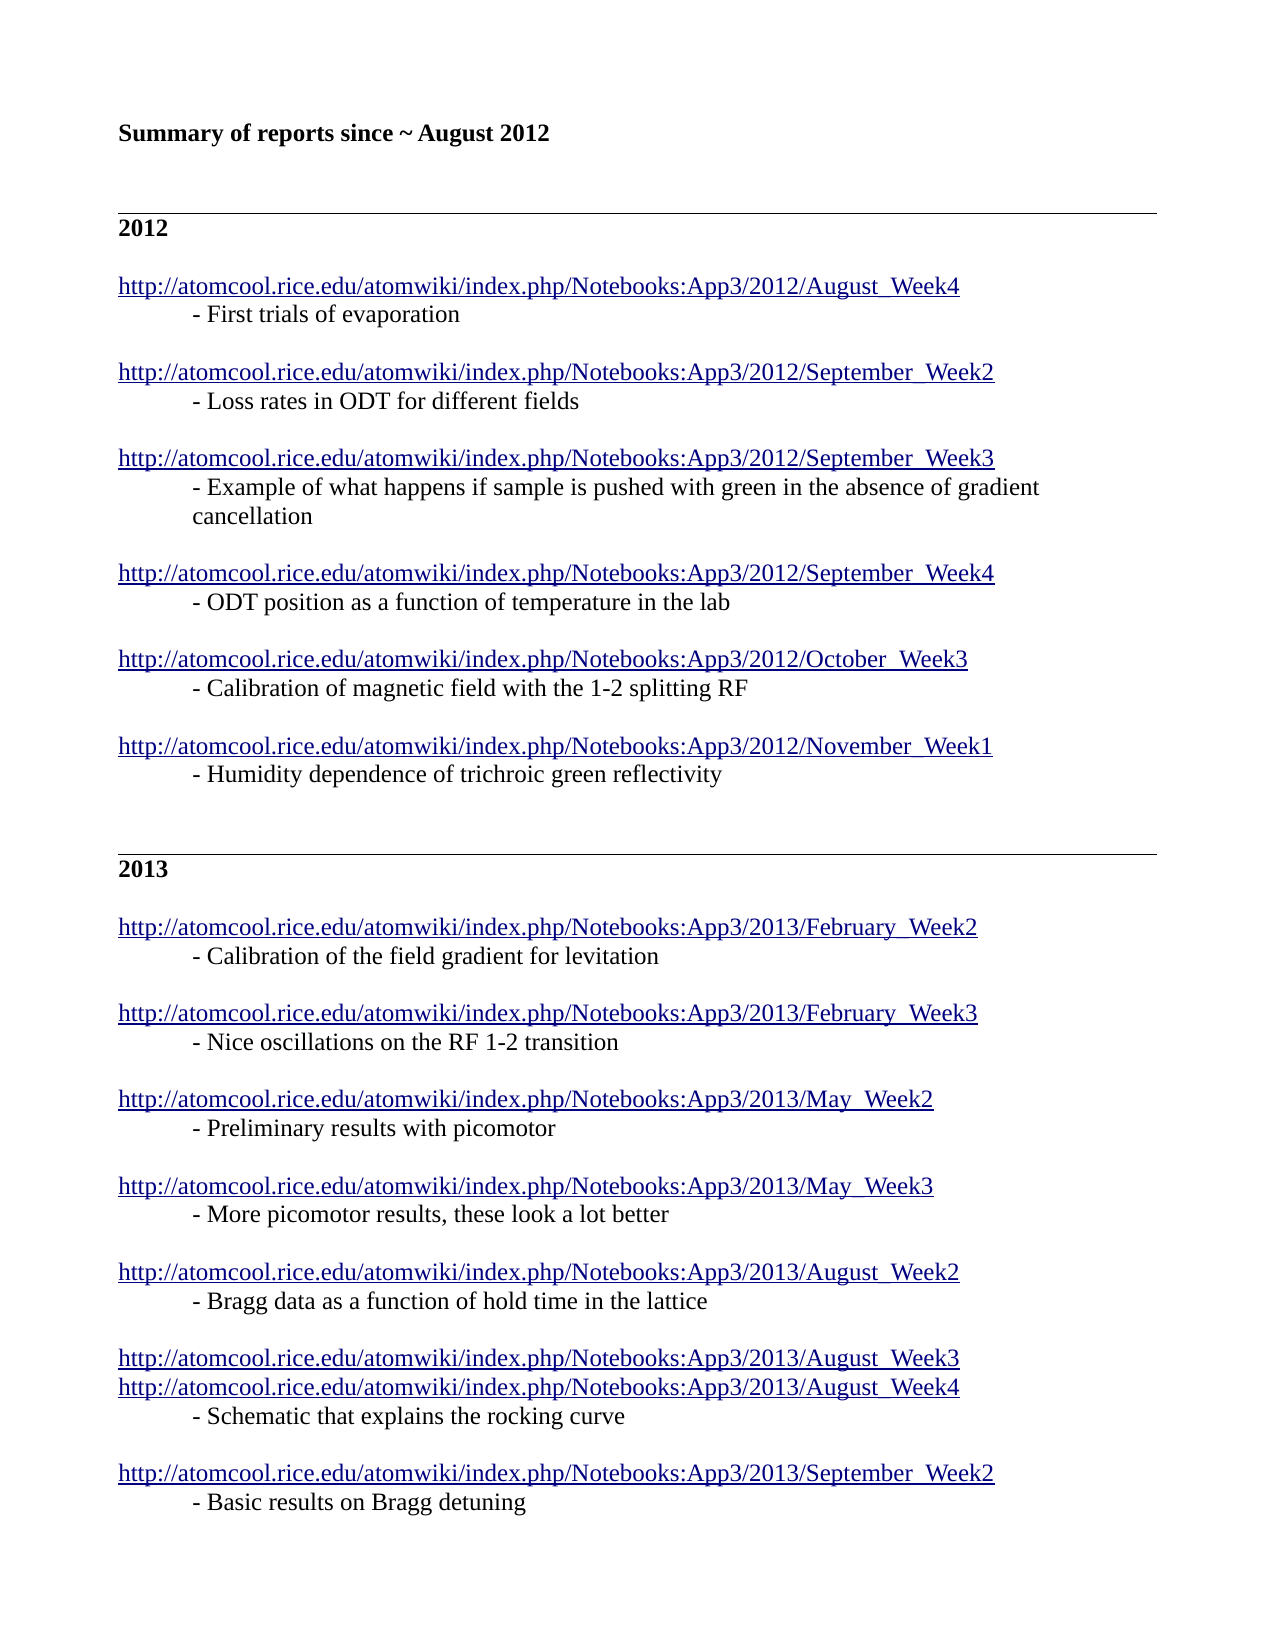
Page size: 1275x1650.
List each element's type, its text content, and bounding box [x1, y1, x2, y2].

text http://atomcool.rice.edu/atomwiki/index.php/Notebooks:App3/2012/November_Week1 [118, 731, 1157, 759]
text - ODT position as a function of temperature in the lab [192, 587, 1157, 616]
text http://atomcool.rice.edu/atomwiki/index.php/Notebooks:App3/2013/May_Week3 [118, 1171, 1157, 1199]
text http://atomcool.rice.edu/atomwiki/index.php/Notebooks:App3/2012/September_Week3 [118, 443, 1157, 472]
text - Calibration of magnetic field with the 1-2 splitting RF [192, 673, 1157, 702]
text - First trials of evaporation [192, 299, 1157, 328]
text http://atomcool.rice.edu/atomwiki/index.php/Notebooks:App3/2013/May_Week2 [118, 1084, 1157, 1113]
text http://atomcool.rice.edu/atomwiki/index.php/Notebooks:App3/2013/September_Week2 [118, 1458, 1157, 1487]
text http://atomcool.rice.edu/atomwiki/index.php/Notebooks:App3/2013/August_Week3 [118, 1343, 1157, 1372]
text Summary of reports since ~ August 2012 [118, 118, 1157, 147]
text - Preliminary results with picomotor [192, 1113, 1157, 1142]
text - Loss rates in ODT for different fields [192, 386, 1157, 414]
text - Example of what happens if sample is pushed with green in the absence of gradient cancellation [192, 472, 1157, 529]
text 2013 [118, 855, 1157, 883]
text - Basic results on Bragg detuning [192, 1487, 1157, 1516]
text - Schematic that explains the rocking curve [192, 1401, 1157, 1429]
text http://atomcool.rice.edu/atomwiki/index.php/Notebooks:App3/2012/September_Week4 [118, 558, 1157, 587]
text - More picomotor results, these look a lot better [192, 1199, 1157, 1228]
text - Calibration of the field gradient for levitation [192, 941, 1157, 969]
text http://atomcool.rice.edu/atomwiki/index.php/Notebooks:App3/2013/August_Week2 [118, 1257, 1157, 1286]
text http://atomcool.rice.edu/atomwiki/index.php/Notebooks:App3/2012/October_Week3 [118, 644, 1157, 673]
text http://atomcool.rice.edu/atomwiki/index.php/Notebooks:App3/2013/August_Week4 [118, 1372, 1157, 1401]
text http://atomcool.rice.edu/atomwiki/index.php/Notebooks:App3/2013/February_Week2 [118, 912, 1157, 941]
text - Bragg data as a function of hold time in the lattice [192, 1286, 1157, 1314]
text - Humidity dependence of trichroic green reflectivity [192, 759, 1157, 788]
text http://atomcool.rice.edu/atomwiki/index.php/Notebooks:App3/2012/August_Week4 [118, 271, 1157, 299]
text http://atomcool.rice.edu/atomwiki/index.php/Notebooks:App3/2012/September_Week2 [118, 357, 1157, 386]
text - Nice oscillations on the RF 1-2 transition [192, 1027, 1157, 1056]
text http://atomcool.rice.edu/atomwiki/index.php/Notebooks:App3/2013/February_Week3 [118, 998, 1157, 1027]
text 2012 [118, 214, 1157, 242]
